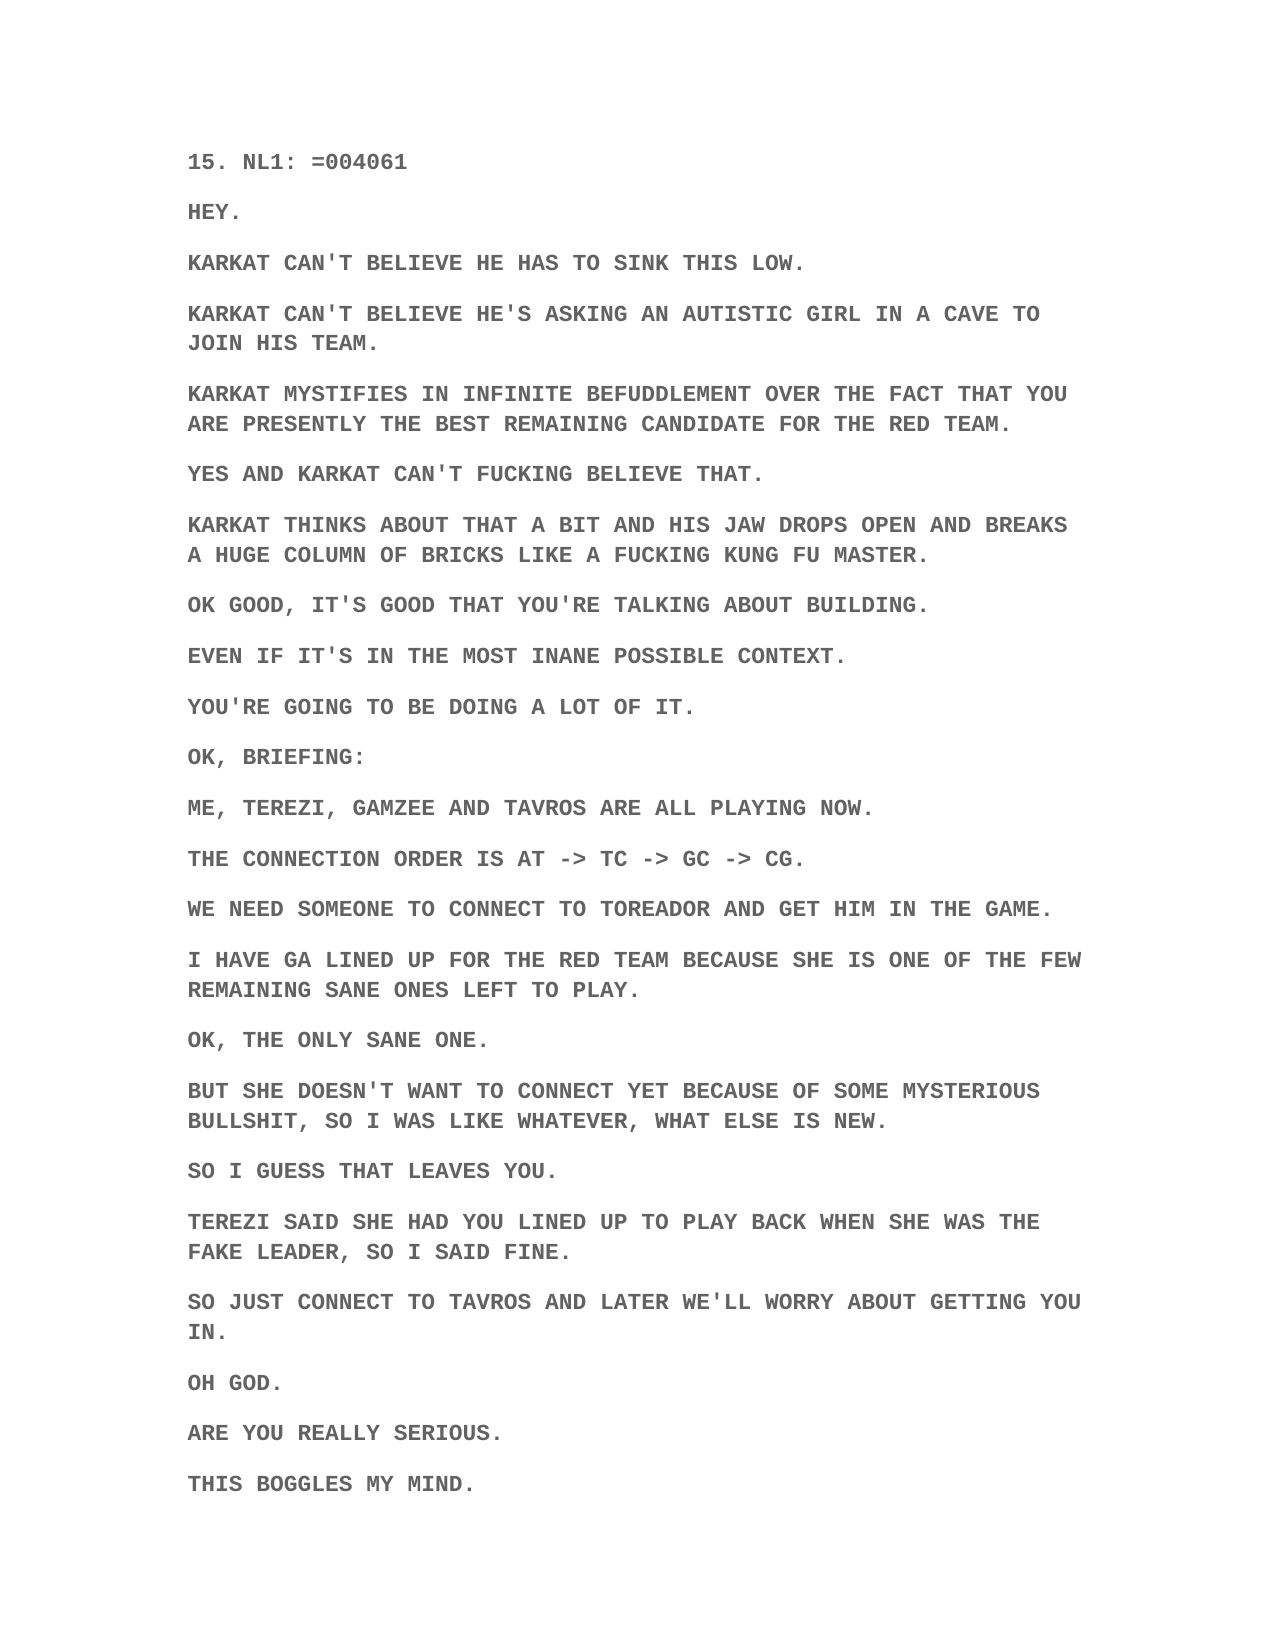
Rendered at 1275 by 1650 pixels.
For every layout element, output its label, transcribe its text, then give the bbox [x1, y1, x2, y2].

text OK, BRIEFING: [187, 746, 1087, 772]
text THIS BOGGLES MY MIND. [187, 1472, 1087, 1498]
text YES AND KARKAT CAN'T FUCKING BELIEVE THAT. [187, 463, 1087, 489]
text SO I GUESS THAT LEAVES YOU. [187, 1159, 1087, 1186]
text BUT SHE DOESN'T WANT TO CONNECT YET BECAUSE OF SOME MYSTERIOUS BULLSHIT, SO I WAS LIKE WHATEVER, WHAT ELSE IS NEW. [187, 1079, 1087, 1135]
text ARE YOU REALLY SERIOUS. [187, 1422, 1087, 1448]
text KARKAT CAN'T BELIEVE HE HAS TO SINK THIS LOW. [187, 251, 1087, 277]
text THE CONNECTION ORDER IS AT -> TC -> GC -> CG. [187, 847, 1087, 873]
text I HAVE GA LINED UP FOR THE RED TEAM BECAUSE SHE IS ONE OF THE FEW REMAINING SANE ONES LEFT TO PLAY. [187, 948, 1087, 1004]
text HEY. [187, 201, 1087, 227]
text OK GOOD, IT'S GOOD THAT YOU'RE TALKING ABOUT BUILDING. [187, 594, 1087, 620]
text KARKAT CAN'T BELIEVE HE'S ASKING AN AUTISTIC GIRL IN A CAVE TO JOIN HIS TEAM. [187, 302, 1087, 358]
text KARKAT THINKS ABOUT THAT A BIT AND HIS JAW DROPS OPEN AND BREAKS A HUGE COLUMN OF BRICKS LIKE A FUCKING KUNG FU MASTER. [187, 513, 1087, 569]
text ME, TEREZI, GAMZEE AND TAVROS ARE ALL PLAYING NOW. [187, 796, 1087, 822]
text YOU'RE GOING TO BE DOING A LOT OF IT. [187, 695, 1087, 721]
text EVEN IF IT'S IN THE MOST INANE POSSIBLE CONTEXT. [187, 644, 1087, 670]
text SO JUST CONNECT TO TAVROS AND LATER WE'LL WORRY ABOUT GETTING YOU IN. [187, 1291, 1087, 1346]
text OK, THE ONLY SANE ONE. [187, 1028, 1087, 1054]
text TEREZI SAID SHE HAD YOU LINED UP TO PLAY BACK WHEN SHE WAS THE FAKE LEADER, SO I SAID FINE. [187, 1210, 1087, 1266]
text 15. NL1: =004061 [187, 150, 1087, 176]
text OH GOD. [187, 1371, 1087, 1397]
text WE NEED SOMEONE TO CONNECT TO TOREADOR AND GET HIM IN THE GAME. [187, 897, 1087, 923]
text KARKAT MYSTIFIES IN INFINITE BEFUDDLEMENT OVER THE FACT THAT YOU ARE PRESENTLY THE BEST REMAINING CANDIDATE FOR THE RED TEAM. [187, 382, 1087, 438]
